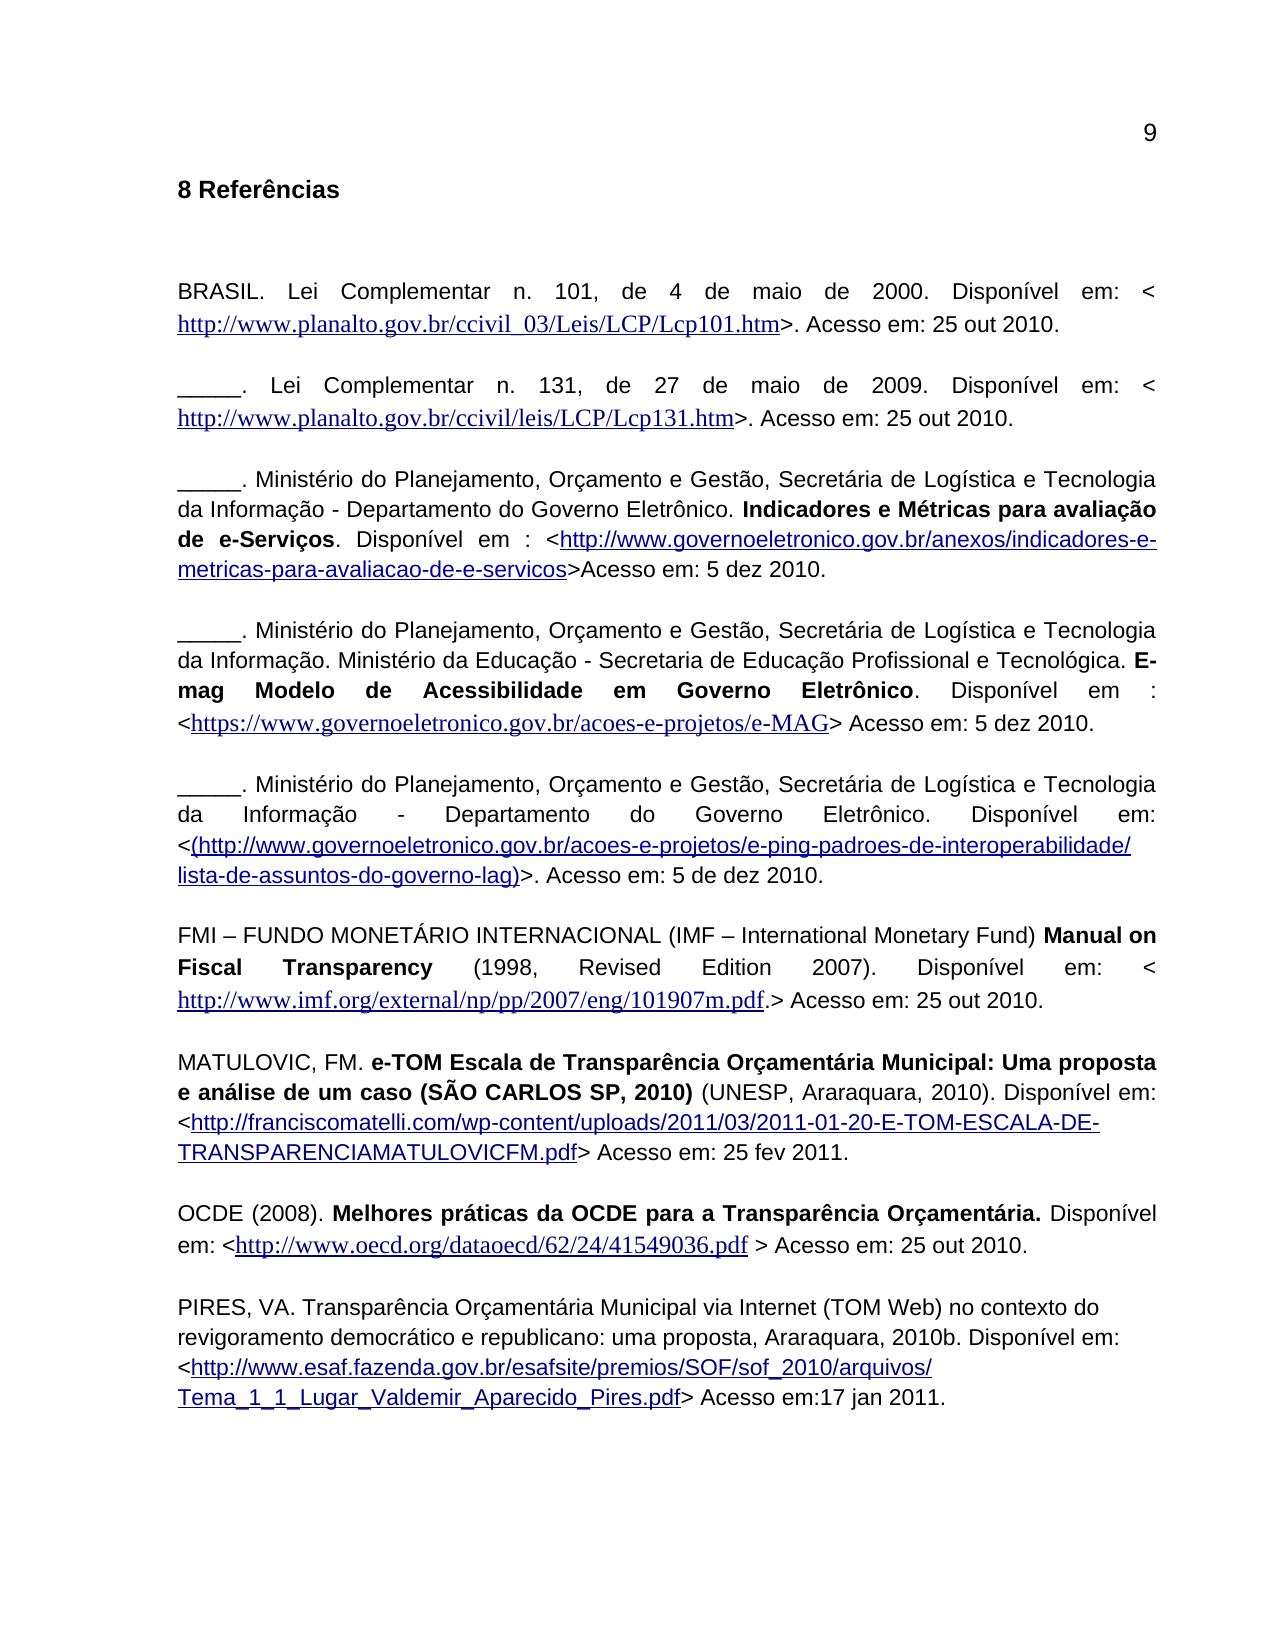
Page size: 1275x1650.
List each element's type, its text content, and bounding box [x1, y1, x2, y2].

list _____. Ministério do Planejamento, Orçamento e Gestão, Secretária de Logística e Tecnologia da Informação - Departamento do Governo Eletrônico. Indicadores e Métricas para avaliação de e-Serviços. Disponível em : <http://www.governoeletronico.gov.br/anexos/indicadores-e-metricas-para-avaliacao-de-e-servicos>Acesso em: 5 dez 2010. [177, 466, 1157, 583]
list MATULOVIC, FM. e-TOM Escala de Transparência Orçamentária Municipal: Uma proposta e análise de um caso (SÃO CARLOS SP, 2010) (UNESP, Araraquara, 2010). Disponível em: <http://franciscomatelli.com/wp-content/uploads/2011/03/2011-01-20-E-TOM-ESCALA-DE-TRANSPARENCIAMATULOVICFM.pdf> Acesso em: 25 fev 2011. [177, 1049, 1157, 1166]
list FMI – FUNDO MONETÁRIO INTERNACIONAL (IMF – International Monetary Fund) Manual on Fiscal Transparency (1998, Revised Edition 2007). Disponível em: < http://www.imf.org/external/np/pp/2007/eng/101907m.pdf.> Acesso em: 25 out 2010. [177, 922, 1157, 1014]
list PIRES, VA. Transparência Orçamentária Municipal via Internet (TOM Web) no contexto do revigoramento democrático e republicano: uma proposta, Araraquara, 2010b. Disponível em: <http://www.esaf.fazenda.gov.br/esafsite/premios/SOF/sof_2010/arquivos/Tema_1_1_Lugar_Valdemir_Aparecido_Pires.pdf> Acesso em:17 jan 2011. [177, 1293, 1157, 1411]
list _____. Ministério do Planejamento, Orçamento e Gestão, Secretária de Logística e Tecnologia da Informação - Departamento do Governo Eletrônico. Disponível em: <(http://www.governoeletronico.gov.br/acoes-e-projetos/e-ping-padroes-de-interoperabilidade/lista-de-assuntos-do-governo-lag)>. Acesso em: 5 de dez 2010. [177, 771, 1157, 888]
list _____. Ministério do Planejamento, Orçamento e Gestão, Secretária de Logística e Tecnologia da Informação. Ministério da Educação - Secretaria de Educação Profissional e Tecnológica. E-mag Modelo de Acessibilidade em Governo Eletrônico. Disponível em : <https://www.governoeletronico.gov.br/acoes-e-projetos/e-MAG> Acesso em: 5 dez 2010. [177, 617, 1157, 737]
list OCDE (2008). Melhores práticas da OCDE para a Transparência Orçamentária. Disponível em: <http://www.oecd.org/dataoecd/62/24/41549036.pdf > Acesso em: 25 out 2010. [177, 1200, 1157, 1259]
list BRASIL. Lei Complementar n. 101, de 4 de maio de 2000. Disponível em: < http://www.planalto.gov.br/ccivil_03/Leis/LCP/Lcp101.htm>. Acesso em: 25 out 2010. [177, 278, 1157, 337]
subtitle 8 Referências [177, 176, 1157, 204]
list _____. Lei Complementar n. 131, de 27 de maio de 2009. Disponível em: < http://www.planalto.gov.br/ccivil/leis/LCP/Lcp131.htm>. Acesso em: 25 out 2010. [177, 372, 1157, 431]
